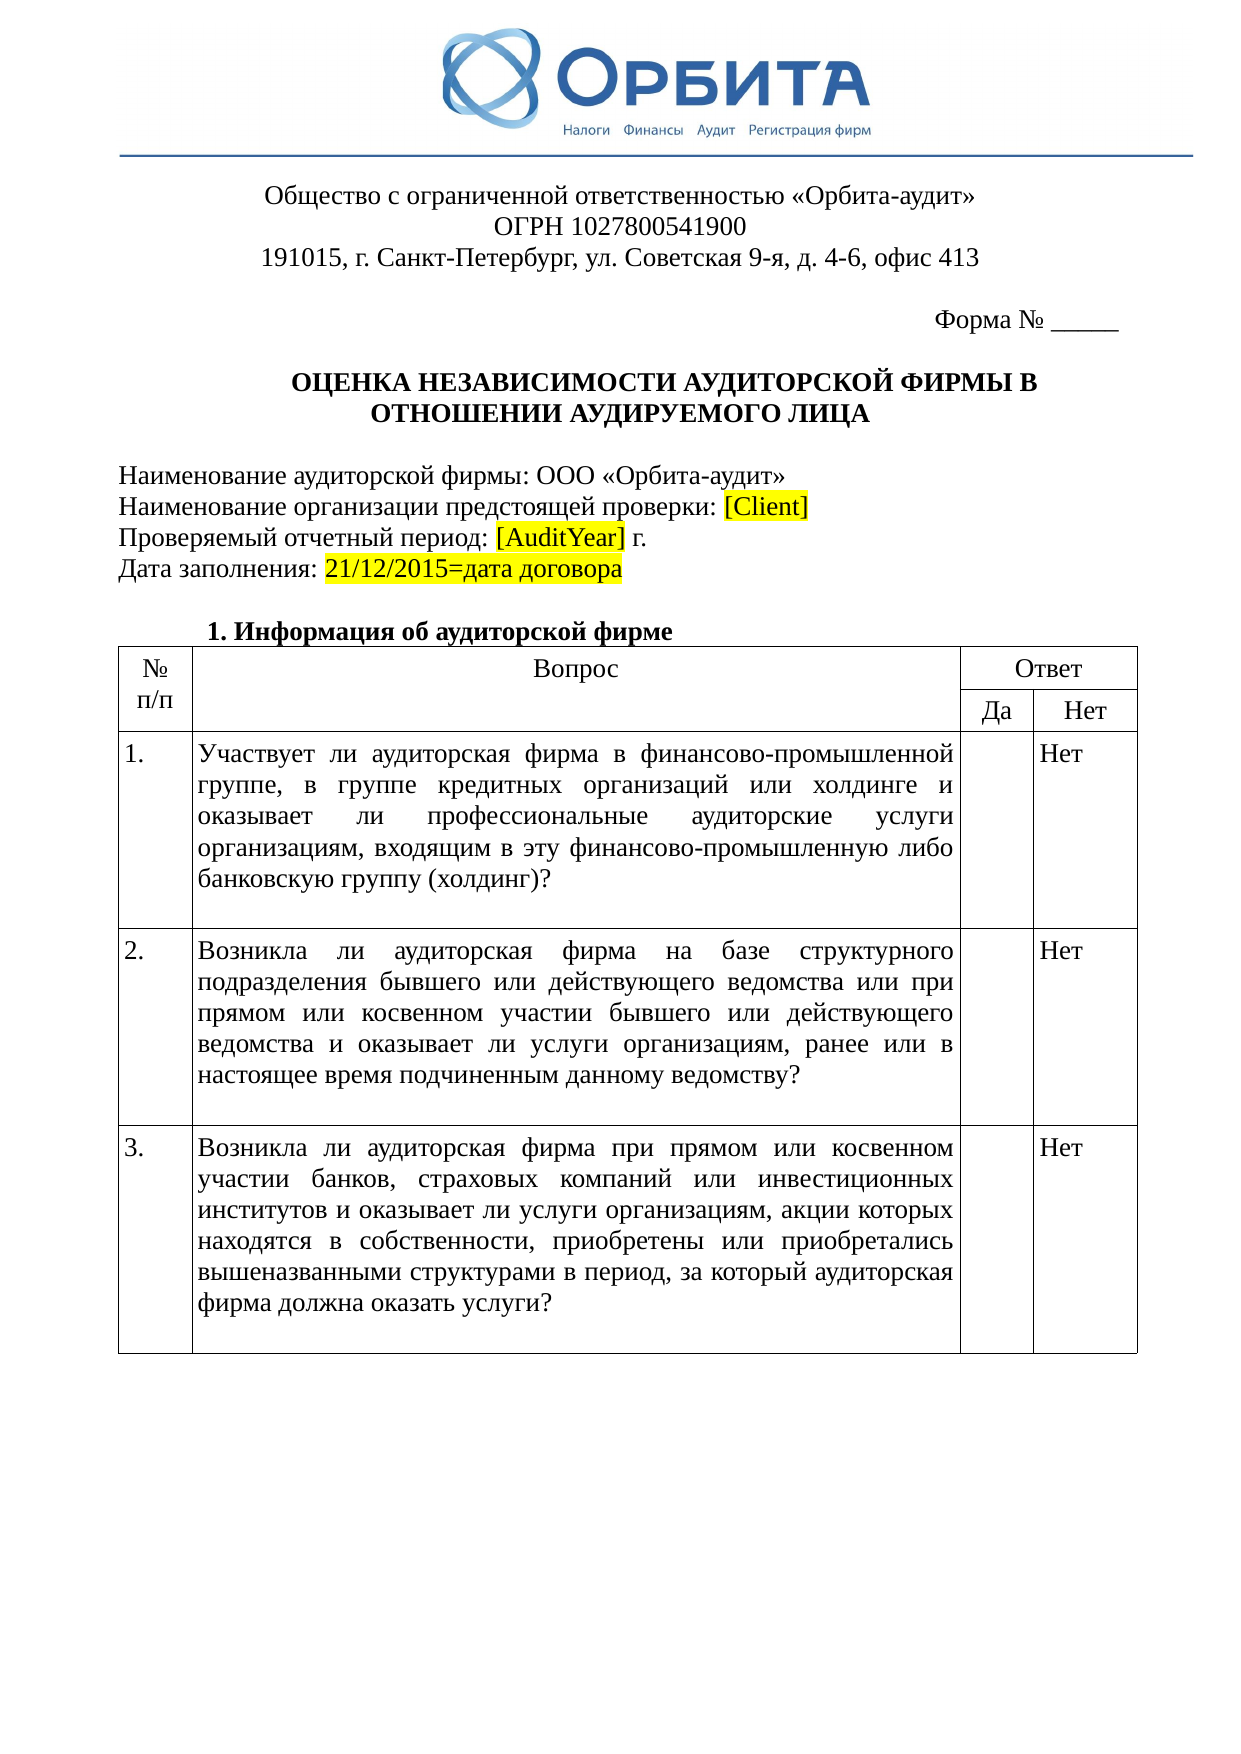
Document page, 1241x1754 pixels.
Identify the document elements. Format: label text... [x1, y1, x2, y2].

text Наименование организации предстоящей проверки: [Client] [118, 490, 1122, 521]
table_cell [961, 1126, 1033, 1353]
table_cell 2. [119, 929, 192, 1125]
table_header № п/п [119, 647, 192, 731]
text Общество с ограниченной ответственностью «Орбита-аудит» [118, 179, 1122, 210]
text Проверяемый отчетный период: [AuditYear] г. [118, 521, 1122, 552]
table_cell [961, 732, 1033, 928]
picture [115, 23, 1194, 157]
table_cell [961, 929, 1033, 1125]
table_cell Возникла ли аудиторская фирма при прямом или косвенном участии банков, страховых компаний или инвестиционных институтов и оказывает ли услуги организациям, акции которых находятся в собственности, приобретены или приобретались вышеназванными структурами в период, за который аудиторская фирма должна оказать услуги? [193, 1126, 960, 1353]
table_cell Нет [1034, 1126, 1137, 1353]
table_header Вопрос [193, 647, 960, 731]
text Форма № _____ [118, 303, 1122, 334]
text 191015, г. Санкт-Петербург, ул. Советская 9-я, д. 4-6, офис 413 [118, 241, 1122, 272]
table_cell Нет [1034, 690, 1137, 731]
table_cell 1. [119, 732, 192, 928]
table_cell Нет [1034, 732, 1137, 928]
text Наименование аудиторской фирмы: ООО «Орбита-аудит» [118, 459, 1122, 490]
text ОГРН 1027800541900 [118, 210, 1122, 241]
text Дата заполнения: 21/12/2015=дата договора [118, 552, 1122, 584]
table_cell Возникла ли аудиторская фирма на базе структурного подразделения бывшего или действующего ведомства или при прямом или косвенном участии бывшего или действующего ведомства и оказывает ли услуги организациям, ранее или в настоящее время подчиненным данному ведомству? [193, 929, 960, 1125]
text ОЦЕНКА НЕЗАВИСИМОСТИ АУДИТОРСКОЙ ФИРМЫ В ОТНОШЕНИИ АУДИРУЕМОГО ЛИЦА [118, 366, 1122, 428]
table_cell Нет [1034, 929, 1137, 1125]
table_cell Да [961, 690, 1033, 731]
table_cell Участвует ли аудиторская фирма в финансово-промышленной группе, в группе кредитных организаций или холдинге и оказывает ли профессиональные аудиторские услуги организациям, входящим в эту финансово-промышленную либо банковскую группу (холдинг)? [193, 732, 960, 928]
text 1. Информация об аудиторской фирме [118, 615, 1122, 646]
table_header Ответ [961, 647, 1137, 689]
table_cell 3. [119, 1126, 192, 1353]
